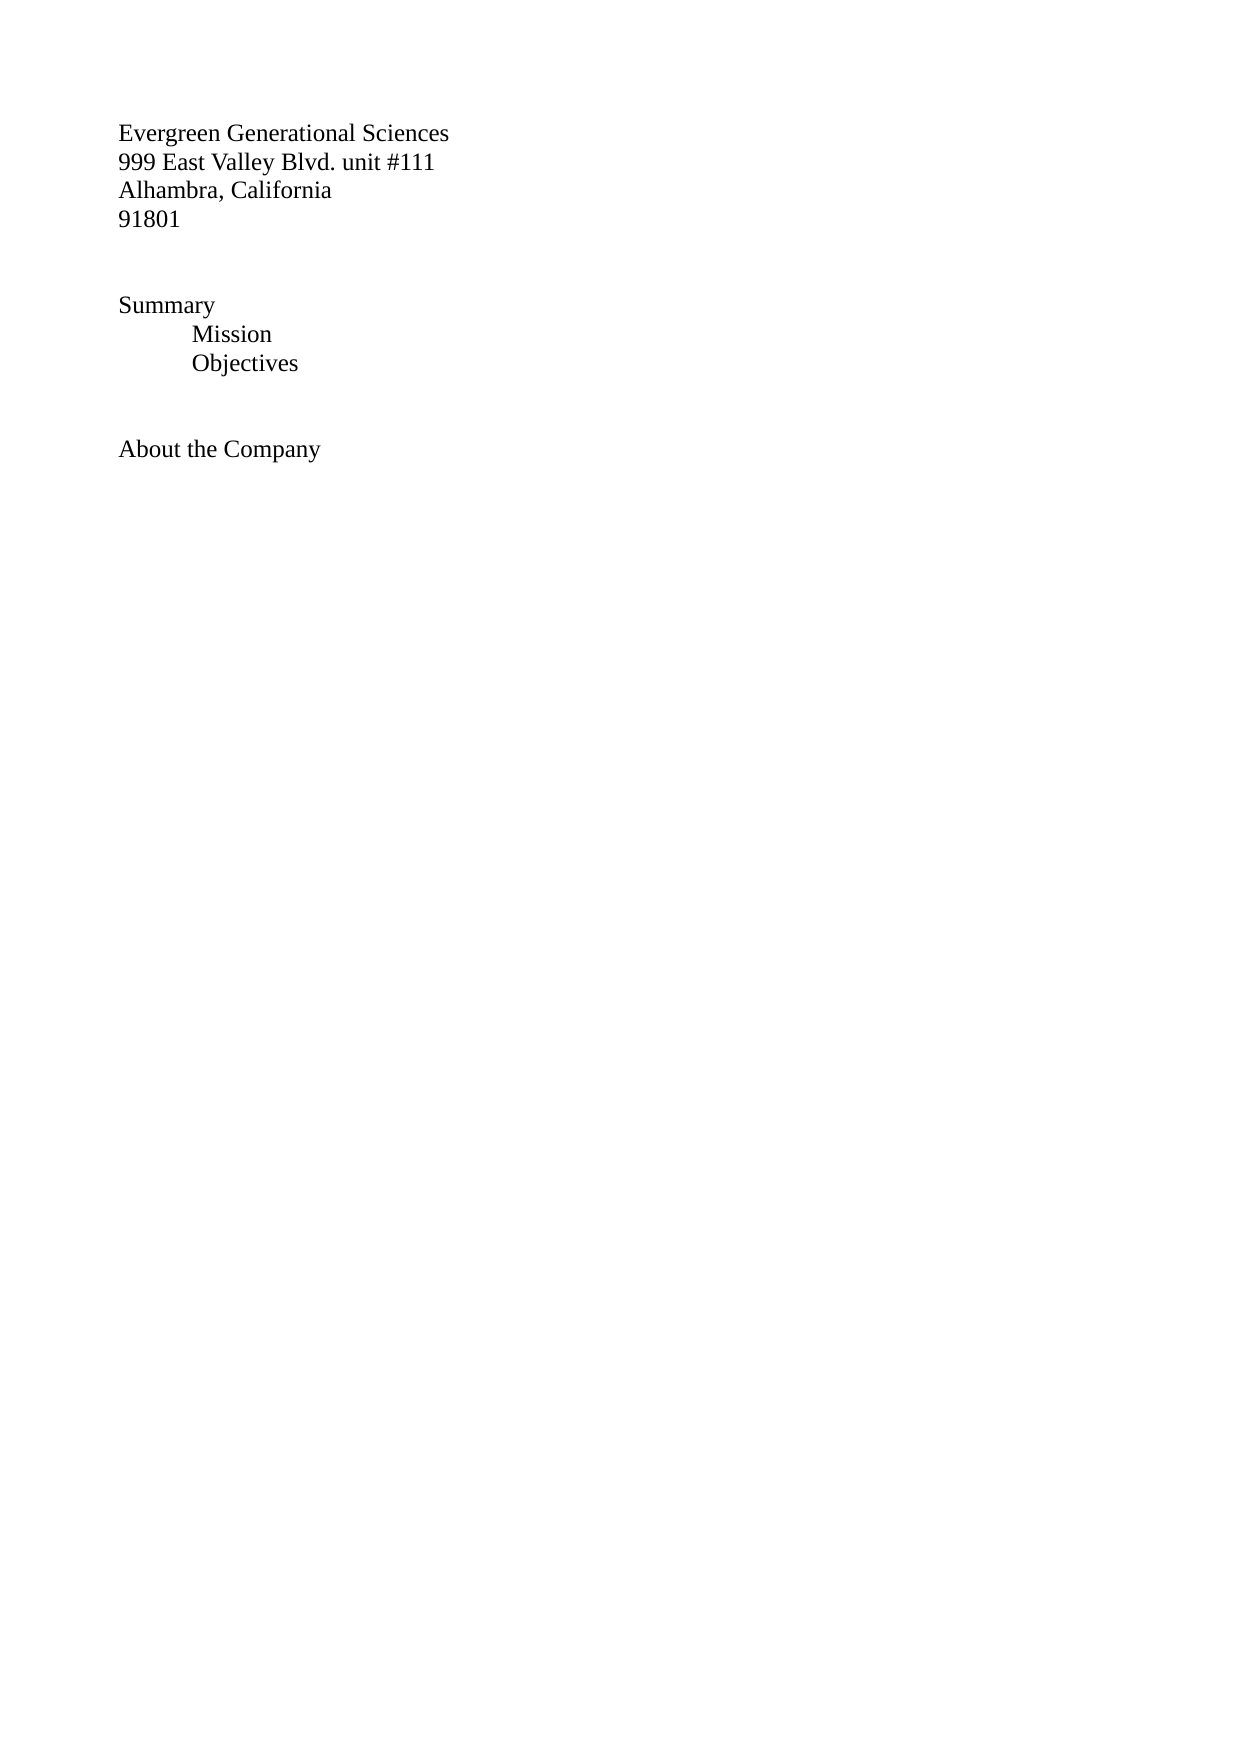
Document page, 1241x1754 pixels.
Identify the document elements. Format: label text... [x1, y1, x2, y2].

text 91801 [118, 204, 1122, 233]
text Alhambra, California [118, 176, 1122, 204]
text Summary [118, 291, 1122, 319]
text Evergreen Generational Sciences [118, 118, 1122, 147]
text About the Company [118, 434, 1122, 463]
text Objectives [118, 348, 1122, 377]
text Mission [118, 319, 1122, 348]
text 999 East Valley Blvd. unit #111 [118, 147, 1122, 176]
